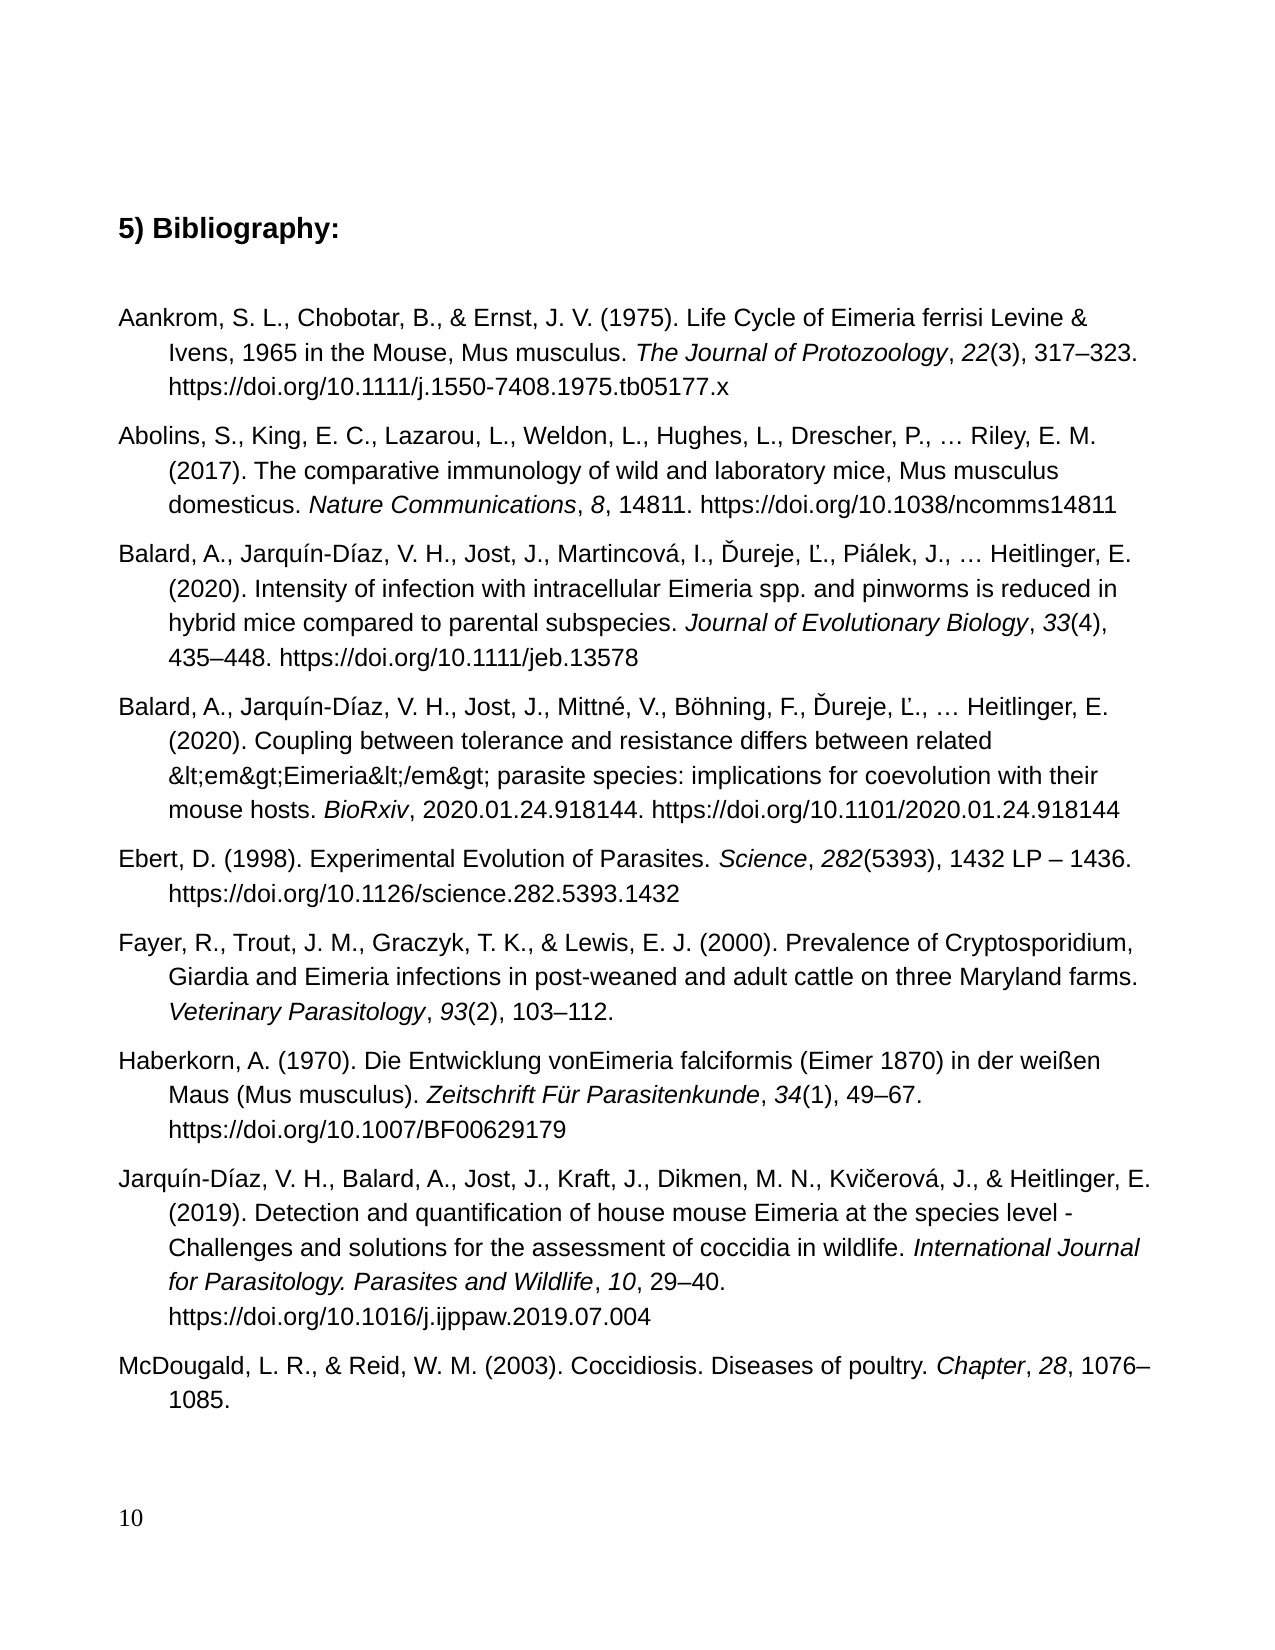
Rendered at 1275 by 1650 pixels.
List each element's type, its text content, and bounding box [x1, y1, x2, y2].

text Ebert, D. (1998). Experimental Evolution of Parasites. Science, 282(5393), 1432 LP – 1436. https://doi.org/10.1126/science.282.5393.1432 [118, 844, 1157, 907]
text Balard, A., Jarquín-Díaz, V. H., Jost, J., Mittné, V., Böhning, F., Ďureje, Ľ., … Heitlinger, E. (2020). Coupling between tolerance and resistance differs between related &lt;em&gt;Eimeria&lt;/em&gt; parasite species: implications for coevolution with their mouse hosts. BioRxiv, 2020.01.24.918144. https://doi.org/10.1101/2020.01.24.918144 [118, 692, 1157, 824]
text Fayer, R., Trout, J. M., Graczyk, T. K., & Lewis, E. J. (2000). Prevalence of Cryptosporidium, Giardia and Eimeria infections in post-weaned and adult cattle on three Maryland farms. Veterinary Parasitology, 93(2), 103–112. [118, 928, 1157, 1025]
text Jarquín-Díaz, V. H., Balard, A., Jost, J., Kraft, J., Dikmen, M. N., Kvičerová, J., & Heitlinger, E. (2019). Detection and quantification of house mouse Eimeria at the species level - Challenges and solutions for the assessment of coccidia in wildlife. International Journal for Parasitology. Parasites and Wildlife, 10, 29–40. https://doi.org/10.1016/j.ijppaw.2019.07.004 [118, 1164, 1157, 1330]
text Balard, A., Jarquín-Díaz, V. H., Jost, J., Martincová, I., Ďureje, Ľ., Piálek, J., … Heitlinger, E. (2020). Intensity of infection with intracellular Eimeria spp. and pinworms is reduced in hybrid mice compared to parental subspecies. Journal of Evolutionary Biology, 33(4), 435–448. https://doi.org/10.1111/jeb.13578 [118, 539, 1157, 671]
text Haberkorn, A. (1970). Die Entwicklung vonEimeria falciformis (Eimer 1870) in der weißen Maus (Mus musculus). Zeitschrift Für Parasitenkunde, 34(1), 49–67. https://doi.org/10.1007/BF00629179 [118, 1046, 1157, 1143]
text Abolins, S., King, E. C., Lazarou, L., Weldon, L., Hughes, L., Drescher, P., … Riley, E. M. (2017). The comparative immunology of wild and laboratory mice, Mus musculus domesticus. Nature Communications, 8, 14811. https://doi.org/10.1038/ncomms14811 [118, 421, 1157, 519]
text McDougald, L. R., & Reid, W. M. (2003). Coccidiosis. Diseases of poultry. Chapter, 28, 1076–1085. [118, 1351, 1157, 1414]
text Aankrom, S. L., Chobotar, B., & Ernst, J. V. (1975). Life Cycle of Eimeria ferrisi Levine & Ivens, 1965 in the Mouse, Mus musculus. The Journal of Protozoology, 22(3), 317–323. https://doi.org/10.1111/j.1550-7408.1975.tb05177.x [118, 303, 1157, 401]
text 5) Bibliography: [118, 211, 1157, 244]
